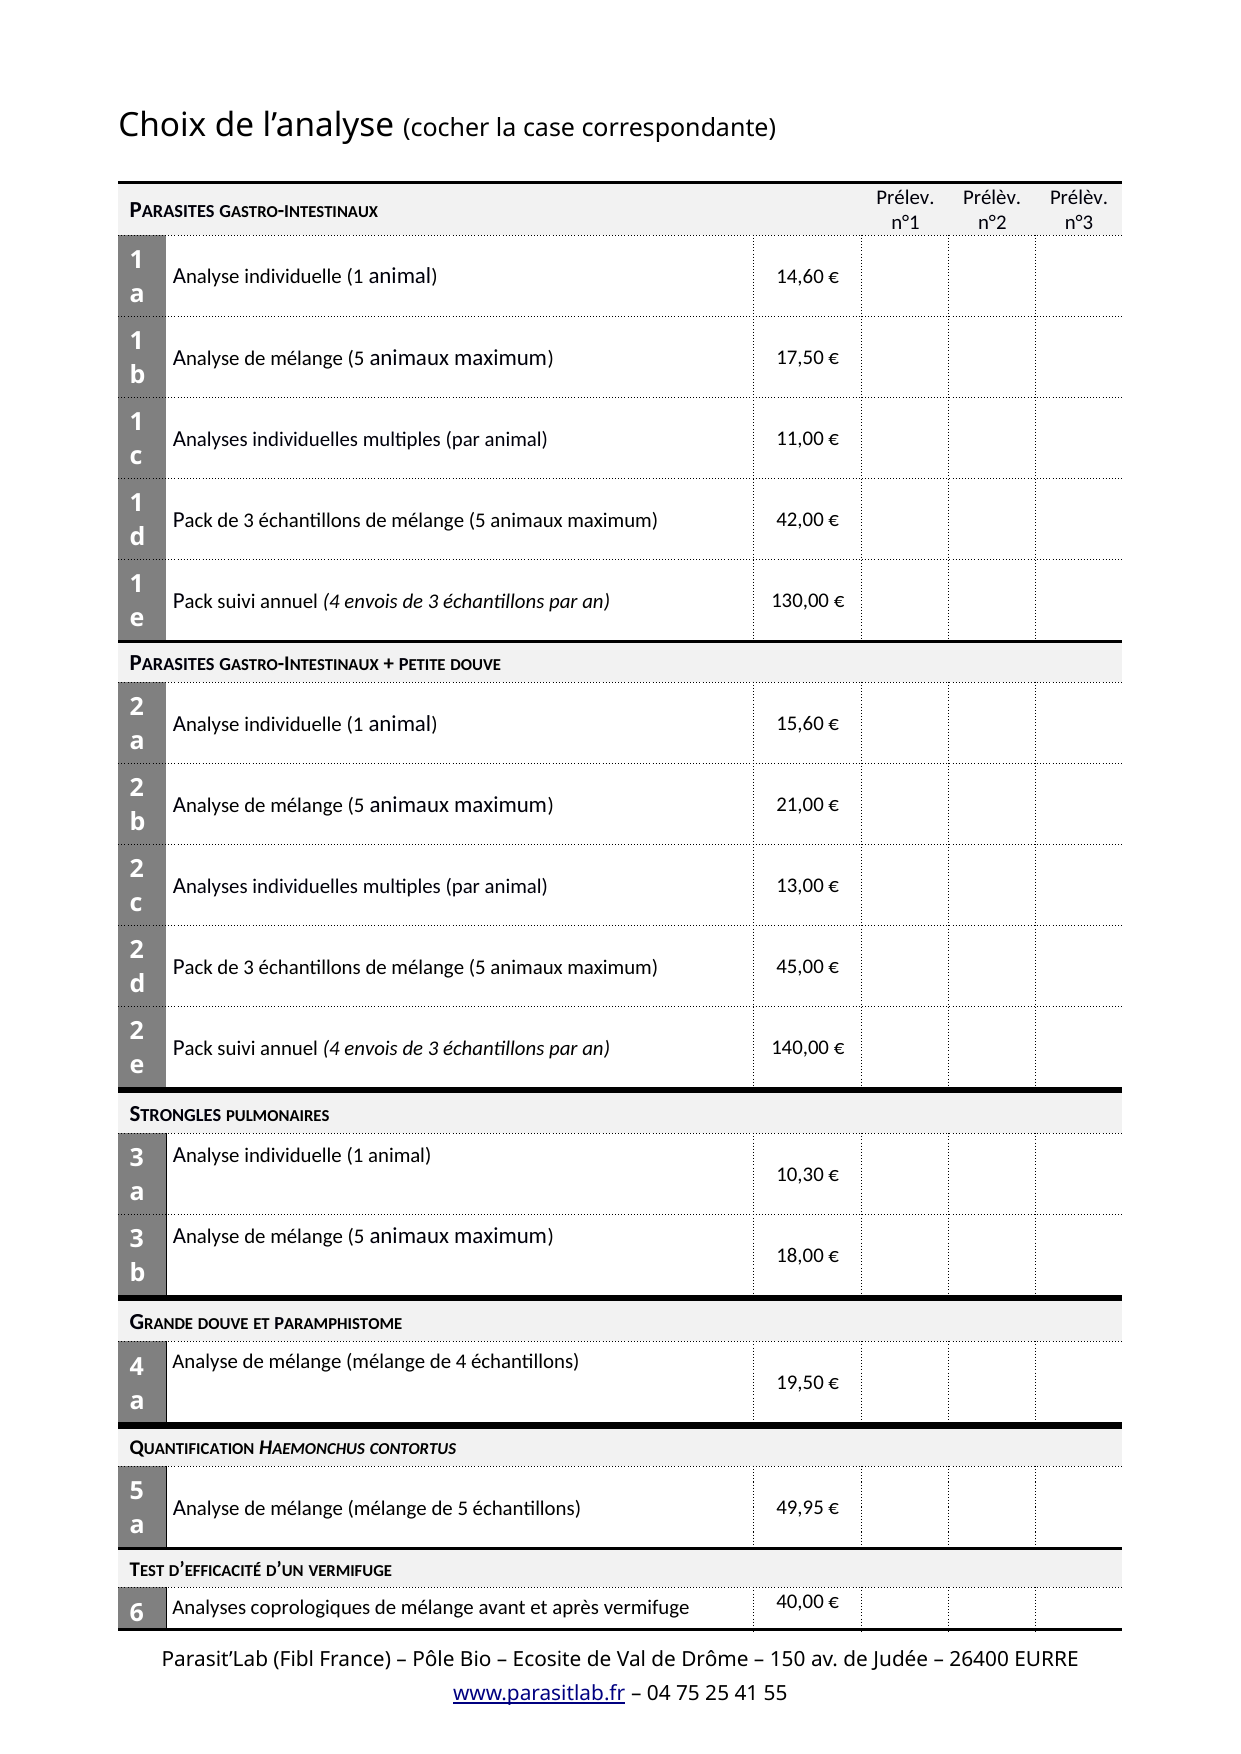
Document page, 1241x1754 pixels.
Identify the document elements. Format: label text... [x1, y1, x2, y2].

table_cell [1035, 1587, 1122, 1628]
table_header [1035, 1301, 1122, 1341]
table_cell 5a [118, 1466, 166, 1547]
table_header Prélèv. n°2 [949, 184, 1035, 235]
table_cell [862, 478, 949, 559]
table_cell Analyses individuelles multiples (par animal) [166, 844, 753, 925]
table_cell [862, 1006, 949, 1087]
table_header [862, 1301, 949, 1341]
table_cell [862, 1214, 949, 1295]
table_cell 3a [118, 1133, 166, 1214]
table_cell 130,00 € [753, 559, 862, 640]
table_cell [949, 682, 1035, 763]
table_cell [1035, 1466, 1122, 1547]
table_cell Analyses coprologiques de mélange avant et après vermifuge [167, 1587, 753, 1628]
table_cell 2a [118, 682, 166, 763]
table_cell Test d’efficacité d’un vermifuge [118, 1550, 862, 1587]
table_cell Analyse de mélange (5 animaux maximum) [166, 316, 753, 397]
table_cell 19,50 € [753, 1341, 862, 1422]
table_cell Analyses individuelles multiples (par animal) [166, 397, 753, 478]
table_header Strongles pulmonaires [118, 1093, 862, 1133]
table_cell 2c [118, 844, 166, 925]
table_cell Analyse de mélange (mélange de 4 échantillons) [167, 1341, 753, 1422]
table_cell 45,00 € [753, 925, 862, 1006]
table_cell [949, 925, 1035, 1006]
table_cell [862, 397, 949, 478]
table_cell Analyse individuelle (1 animal) [167, 1133, 753, 1214]
table_header Prélev. n°1 [862, 184, 949, 235]
table_cell 1d [118, 478, 166, 559]
table_cell [862, 316, 949, 397]
text Choix de l’analyse (cocher la case correspondante) [118, 101, 1122, 146]
table_cell [949, 1550, 1035, 1587]
table_cell Pack suivi annuel (4 envois de 3 échantillons par an) [166, 1006, 753, 1087]
table_cell [1035, 844, 1122, 925]
table_cell [1035, 763, 1122, 844]
table_cell [1035, 682, 1122, 763]
table_cell [862, 682, 949, 763]
table_cell [949, 316, 1035, 397]
table_header Prélèv. n°3 [1035, 184, 1122, 235]
table_cell [949, 1587, 1035, 1628]
table_cell 42,00 € [753, 478, 862, 559]
table_cell [949, 1133, 1035, 1214]
table_header Quantification Haemonchus contortus [118, 1429, 862, 1466]
table_cell [949, 643, 1035, 682]
table_cell 2d [118, 925, 166, 1006]
table_cell Analyse de mélange (5 animaux maximum) [167, 1214, 753, 1295]
table_header [862, 1429, 949, 1466]
table_cell 13,00 € [753, 844, 862, 925]
table_cell [1035, 1133, 1122, 1214]
table_cell Parasites gastro-Intestinaux + petite douve [118, 643, 862, 682]
table_cell [1035, 925, 1122, 1006]
table_cell Pack suivi annuel (4 envois de 3 échantillons par an) [166, 559, 753, 640]
table_header Grande douve et paramphistome [118, 1301, 862, 1341]
table_cell 1c [118, 397, 166, 478]
table_cell 15,60 € [753, 682, 862, 763]
table_cell [862, 1550, 949, 1587]
table_cell [1035, 1006, 1122, 1087]
table_cell 4a [118, 1341, 166, 1422]
table_header [949, 1301, 1035, 1341]
table_cell 1b [118, 316, 166, 397]
table_cell 40,00 € [753, 1587, 862, 1628]
table_cell [1035, 643, 1122, 682]
table_cell [862, 1341, 949, 1422]
table_cell Analyse de mélange (5 animaux maximum) [166, 763, 753, 844]
table_cell [1035, 235, 1122, 316]
table_cell [1035, 1341, 1122, 1422]
table_cell 140,00 € [753, 1006, 862, 1087]
table_cell 18,00 € [753, 1214, 862, 1295]
table_cell [949, 1466, 1035, 1547]
table_cell [1035, 1550, 1122, 1587]
table_cell [949, 763, 1035, 844]
table_cell [862, 844, 949, 925]
table_header [1035, 1429, 1122, 1466]
table_cell 10,30 € [753, 1133, 862, 1214]
table_cell Analyse individuelle (1 animal) [166, 682, 753, 763]
table_cell 17,50 € [753, 316, 862, 397]
table_cell 1a [118, 235, 166, 316]
table_cell [1035, 559, 1122, 640]
table_cell [862, 235, 949, 316]
table_cell [862, 1587, 949, 1628]
table_cell Pack de 3 échantillons de mélange (5 animaux maximum) [166, 478, 753, 559]
table_cell Analyse de mélange (mélange de 5 échantillons) [167, 1466, 753, 1547]
table_cell 2b [118, 763, 166, 844]
table_cell [949, 559, 1035, 640]
table_cell [949, 478, 1035, 559]
table_cell 6 [118, 1587, 166, 1628]
table_cell [862, 1133, 949, 1214]
table_cell [949, 1214, 1035, 1295]
table_cell [862, 925, 949, 1006]
table_cell 1e [118, 559, 166, 640]
table_cell Pack de 3 échantillons de mélange (5 animaux maximum) [166, 925, 753, 1006]
table_cell [949, 1341, 1035, 1422]
table_cell 2e [118, 1006, 166, 1087]
table_cell [1035, 478, 1122, 559]
table_cell 14,60 € [753, 235, 862, 316]
table_cell [949, 844, 1035, 925]
table_cell Analyse individuelle (1 animal) [166, 235, 753, 316]
table_header [949, 1093, 1035, 1133]
table_cell 49,95 € [753, 1466, 862, 1547]
table_cell 11,00 € [753, 397, 862, 478]
table_cell [949, 235, 1035, 316]
table_cell [1035, 1214, 1122, 1295]
table_header [862, 1093, 949, 1133]
table_header [1035, 1093, 1122, 1133]
table_cell [1035, 316, 1122, 397]
table_cell [862, 1466, 949, 1547]
table_cell [949, 1006, 1035, 1087]
table_cell [1035, 397, 1122, 478]
table_header [949, 1429, 1035, 1466]
table_cell 21,00 € [753, 763, 862, 844]
table_cell 3b [118, 1214, 166, 1295]
table_cell [862, 559, 949, 640]
table_cell [862, 763, 949, 844]
table_cell [949, 397, 1035, 478]
table_header Parasites gastro-intestinaux [118, 184, 862, 235]
table_cell [862, 643, 949, 682]
